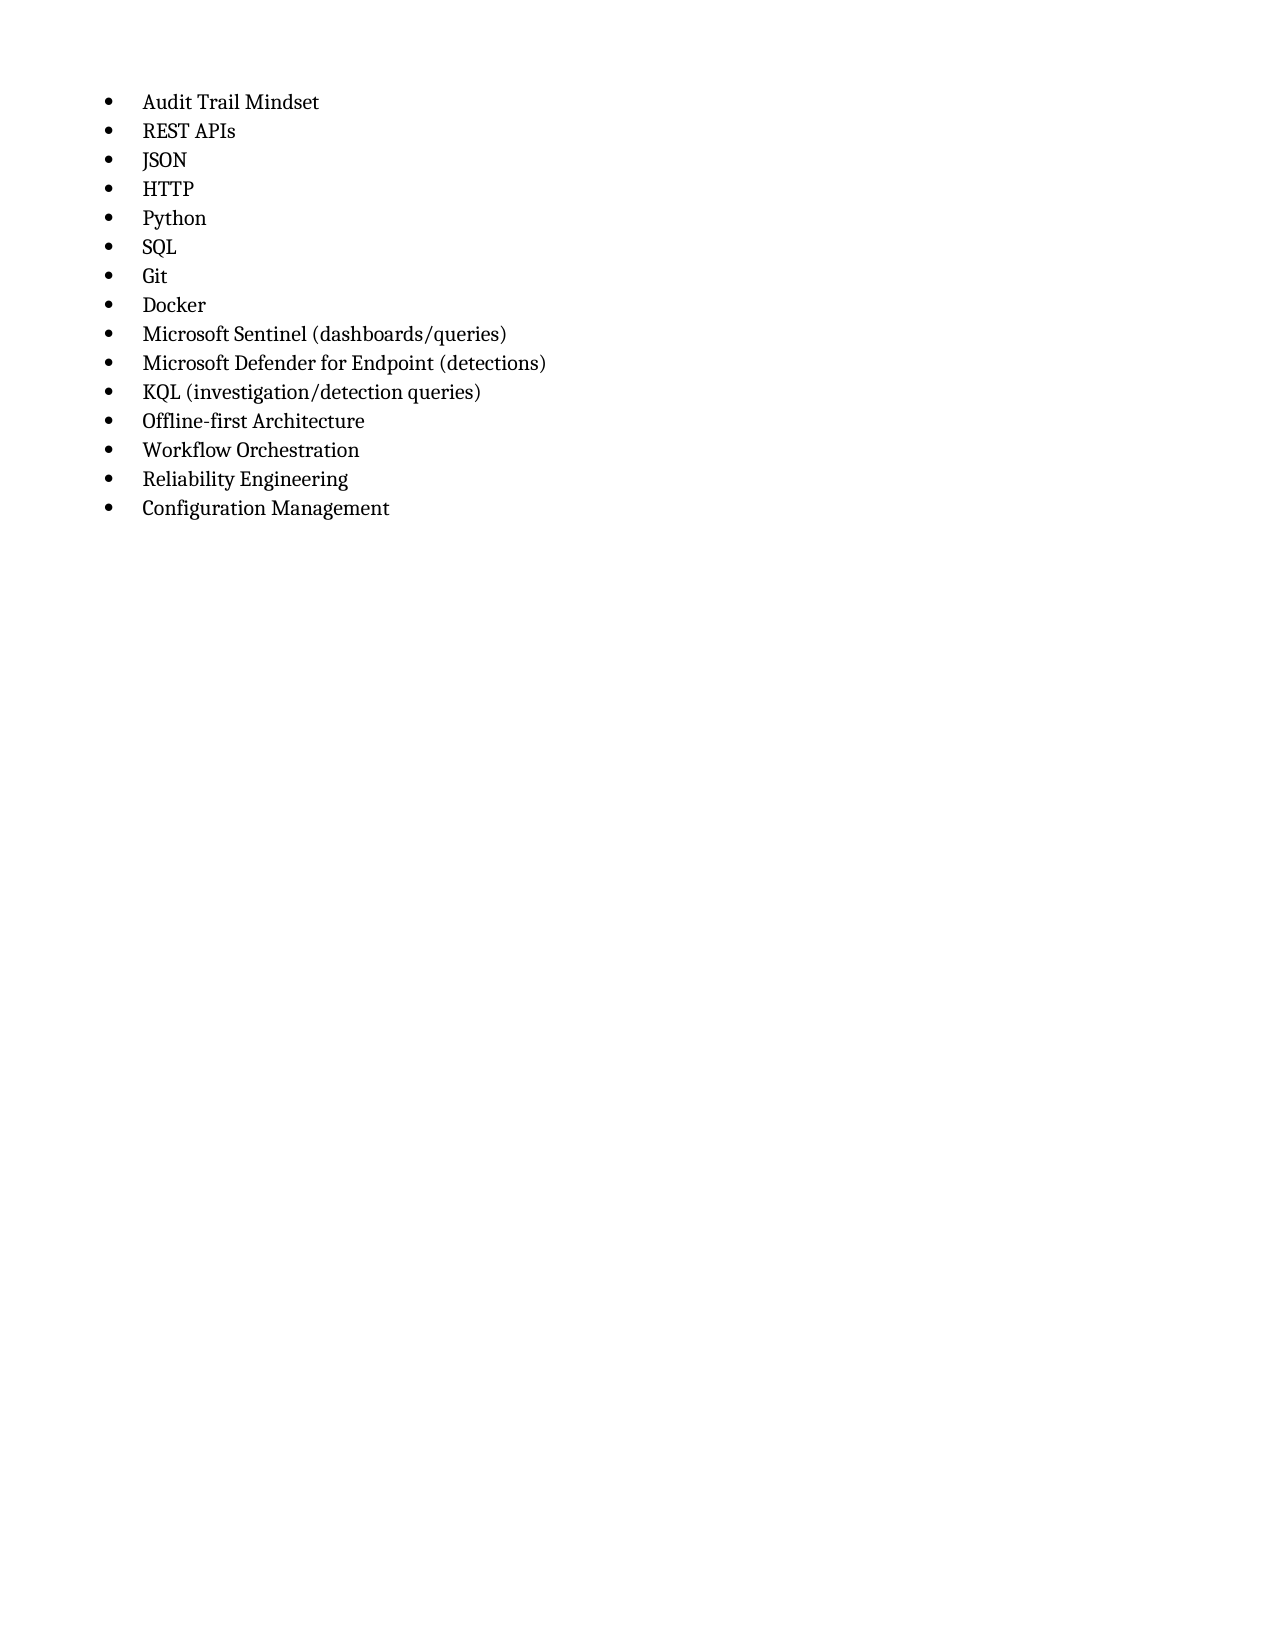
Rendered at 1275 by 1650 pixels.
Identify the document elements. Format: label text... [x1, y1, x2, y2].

list Microsoft Sentinel (dashboards/queries) [105, 322, 1170, 347]
list Audit Trail Mindset [105, 90, 1170, 115]
list Microsoft Defender for Endpoint (detections) [105, 351, 1170, 376]
list Docker [105, 293, 1170, 318]
list REST APIs [105, 119, 1170, 144]
list Workflow Orchestration [105, 437, 1170, 463]
list JSON [105, 148, 1170, 173]
list Python [105, 206, 1170, 231]
list SQL [105, 235, 1170, 260]
list Offline-first Architecture [105, 408, 1170, 434]
list Reliability Engineering [105, 466, 1170, 492]
list HTTP [105, 177, 1170, 202]
list Configuration Management [105, 495, 1170, 521]
list KQL (investigation/detection queries) [105, 379, 1170, 405]
list Git [105, 264, 1170, 289]
